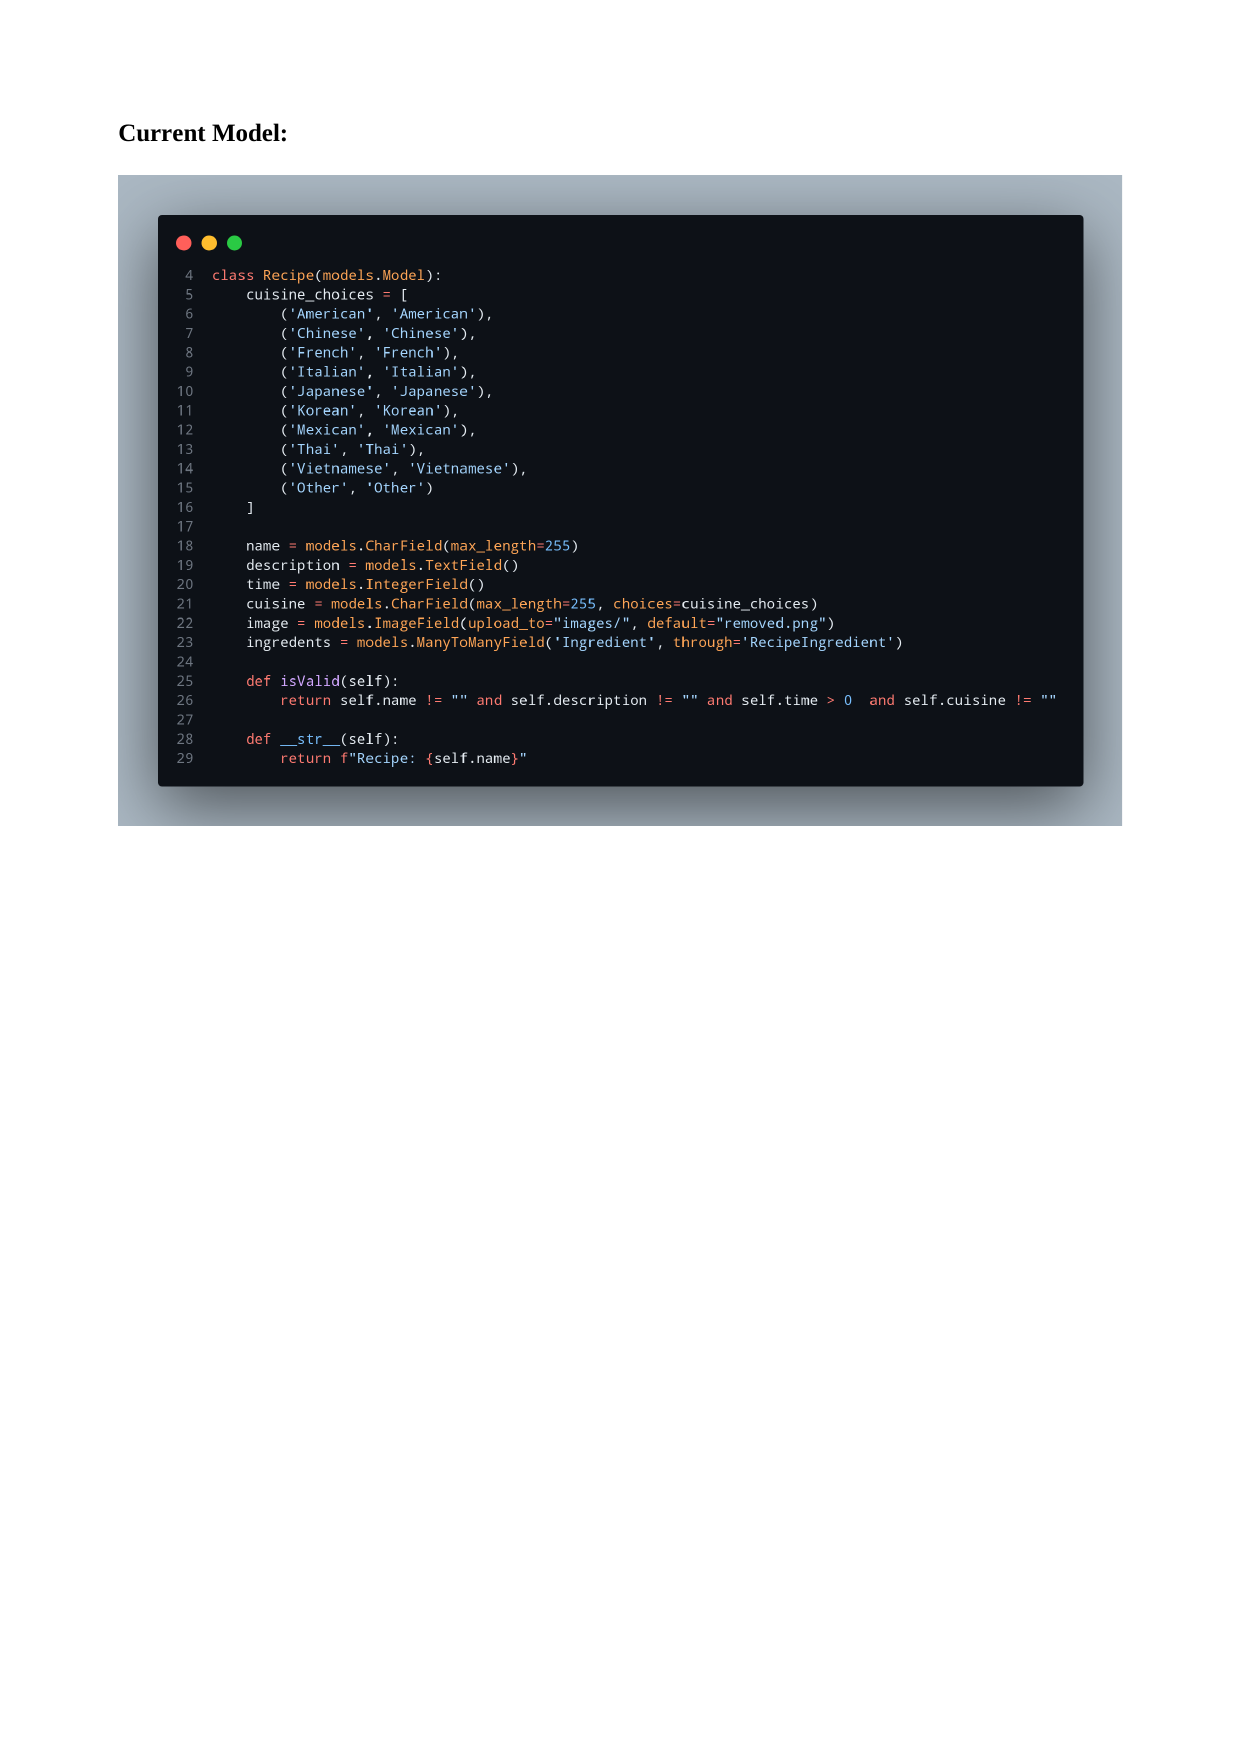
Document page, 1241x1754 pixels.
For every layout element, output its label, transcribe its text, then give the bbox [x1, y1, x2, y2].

text Current Model: [118, 118, 1122, 147]
picture [118, 175, 1123, 826]
